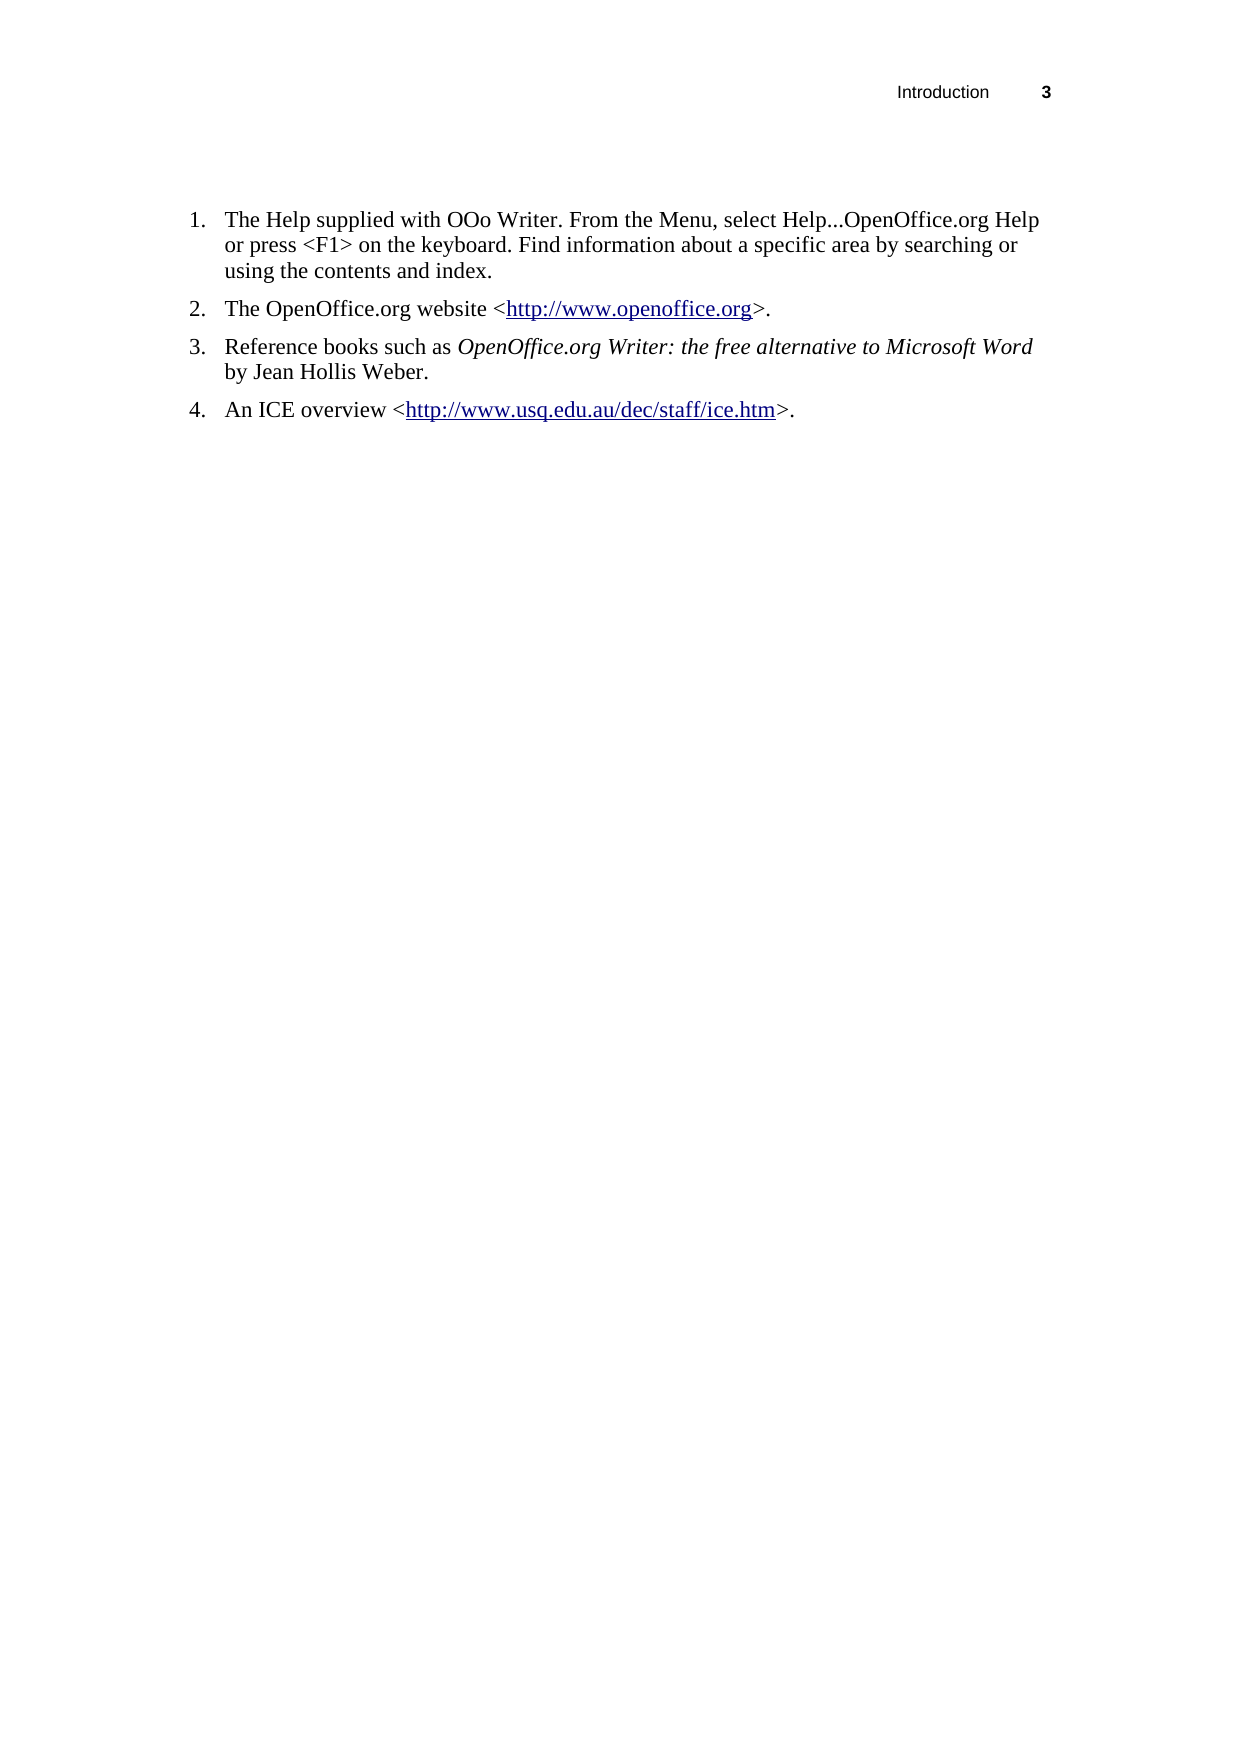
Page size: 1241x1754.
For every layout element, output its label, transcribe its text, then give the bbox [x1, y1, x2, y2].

list The Help supplied with OOo Writer. From the Menu, select Help...OpenOffice.org Help or press <F1> on the keyboard. Find information about a specific area by searching or using the contents and index. [189, 207, 1051, 283]
list Reference books such as OpenOffice.org Writer: the free alternative to Microsoft Word by Jean Hollis Weber. [189, 334, 1051, 385]
list The OpenOffice.org website <http://www.openoffice.org>. [189, 296, 1051, 321]
list An ICE overview <http://www.usq.edu.au/dec/staff/ice.htm>. [189, 397, 1051, 423]
